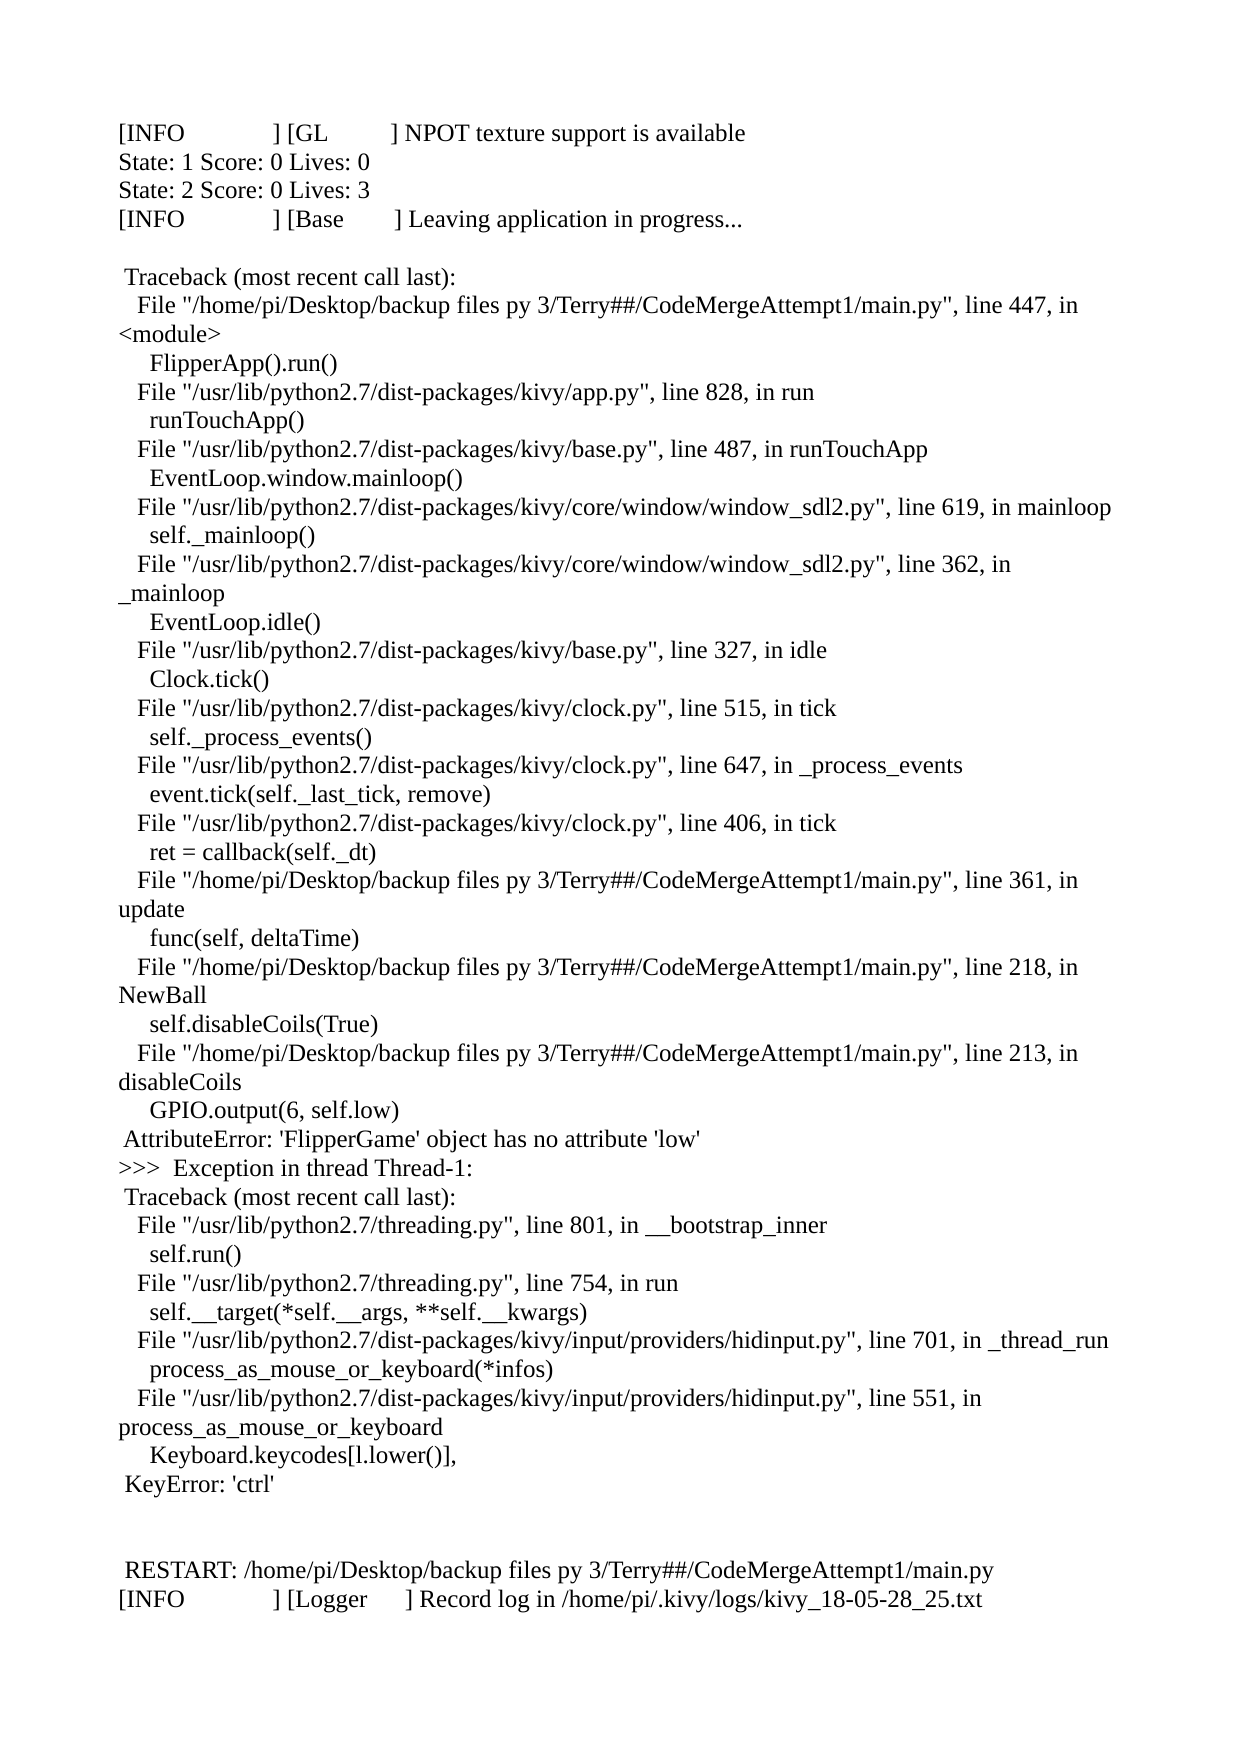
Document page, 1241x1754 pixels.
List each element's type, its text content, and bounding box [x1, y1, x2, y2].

text File "/usr/lib/python2.7/dist-packages/kivy/clock.py", line 647, in _process_events [118, 751, 1122, 779]
text [INFO ] [Logger ] Record log in /home/pi/.kivy/logs/kivy_18-05-28_25.txt [118, 1584, 1122, 1613]
text self.run() [118, 1239, 1122, 1268]
text Traceback (most recent call last): [118, 1182, 1122, 1211]
text File "/usr/lib/python2.7/dist-packages/kivy/core/window/window_sdl2.py", line 619, in mainloop [118, 492, 1122, 521]
text File "/usr/lib/python2.7/dist-packages/kivy/input/providers/hidinput.py", line 701, in _thread_run [118, 1326, 1122, 1354]
text File "/usr/lib/python2.7/dist-packages/kivy/core/window/window_sdl2.py", line 362, in _mainloop [118, 549, 1122, 607]
text File "/home/pi/Desktop/backup files py 3/Terry##/CodeMergeAttempt1/main.py", line 213, in disableCoils [118, 1038, 1122, 1096]
text File "/usr/lib/python2.7/dist-packages/kivy/input/providers/hidinput.py", line 551, in process_as_mouse_or_keyboard [118, 1383, 1122, 1441]
text KeyError: 'ctrl' [118, 1469, 1122, 1498]
text File "/home/pi/Desktop/backup files py 3/Terry##/CodeMergeAttempt1/main.py", line 218, in NewBall [118, 952, 1122, 1009]
text self._process_events() [118, 722, 1122, 751]
text File "/usr/lib/python2.7/threading.py", line 754, in run [118, 1268, 1122, 1297]
text File "/usr/lib/python2.7/dist-packages/kivy/app.py", line 828, in run [118, 377, 1122, 406]
text event.tick(self._last_tick, remove) [118, 779, 1122, 808]
text File "/usr/lib/python2.7/dist-packages/kivy/base.py", line 487, in runTouchApp [118, 434, 1122, 463]
text File "/usr/lib/python2.7/dist-packages/kivy/clock.py", line 515, in tick [118, 693, 1122, 722]
text State: 2 Score: 0 Lives: 3 [118, 176, 1122, 204]
text [INFO ] [Base ] Leaving application in progress... [118, 204, 1122, 233]
text File "/usr/lib/python2.7/threading.py", line 801, in __bootstrap_inner [118, 1211, 1122, 1239]
text AttributeError: 'FlipperGame' object has no attribute 'low' [118, 1124, 1122, 1153]
text State: 1 Score: 0 Lives: 0 [118, 147, 1122, 176]
text runTouchApp() [118, 406, 1122, 434]
text >>> Exception in thread Thread-1: [118, 1153, 1122, 1182]
text File "/usr/lib/python2.7/dist-packages/kivy/base.py", line 327, in idle [118, 636, 1122, 664]
text func(self, deltaTime) [118, 923, 1122, 952]
text EventLoop.idle() [118, 607, 1122, 636]
text File "/usr/lib/python2.7/dist-packages/kivy/clock.py", line 406, in tick [118, 808, 1122, 837]
text File "/home/pi/Desktop/backup files py 3/Terry##/CodeMergeAttempt1/main.py", line 447, in <module> [118, 291, 1122, 348]
text File "/home/pi/Desktop/backup files py 3/Terry##/CodeMergeAttempt1/main.py", line 361, in update [118, 866, 1122, 923]
text RESTART: /home/pi/Desktop/backup files py 3/Terry##/CodeMergeAttempt1/main.py [118, 1556, 1122, 1584]
text ret = callback(self._dt) [118, 837, 1122, 866]
text [INFO ] [GL ] NPOT texture support is available [118, 118, 1122, 147]
text Traceback (most recent call last): [118, 262, 1122, 291]
text Keyboard.keycodes[l.lower()], [118, 1441, 1122, 1469]
text process_as_mouse_or_keyboard(*infos) [118, 1354, 1122, 1383]
text self.disableCoils(True) [118, 1009, 1122, 1038]
text Clock.tick() [118, 664, 1122, 693]
text GPIO.output(6, self.low) [118, 1096, 1122, 1124]
text self.__target(*self.__args, **self.__kwargs) [118, 1297, 1122, 1326]
text EventLoop.window.mainloop() [118, 463, 1122, 492]
text self._mainloop() [118, 521, 1122, 549]
text FlipperApp().run() [118, 348, 1122, 377]
